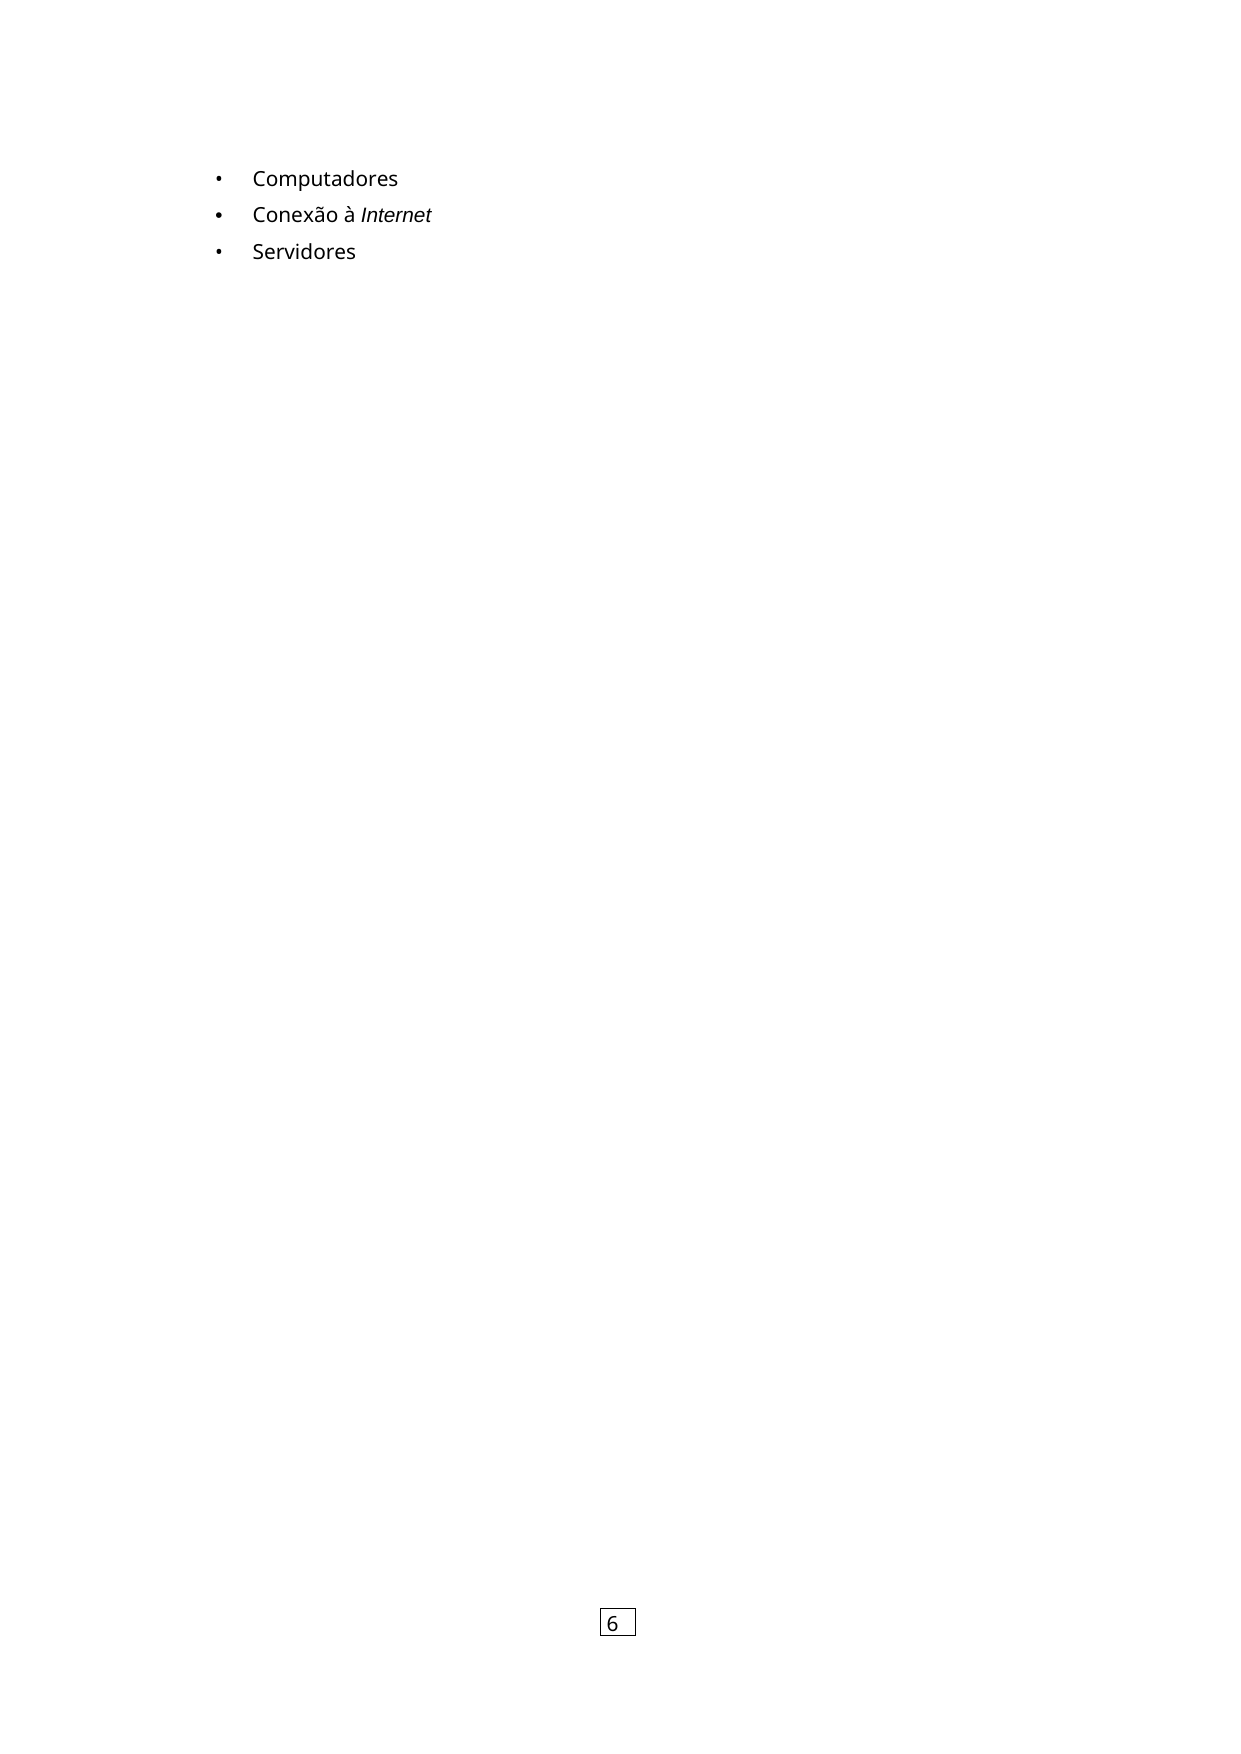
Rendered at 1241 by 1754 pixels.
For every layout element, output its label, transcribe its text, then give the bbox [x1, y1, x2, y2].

list Conexão à Internet [215, 200, 1180, 229]
list Computadores [215, 164, 1180, 193]
list Servidores [215, 237, 1180, 266]
